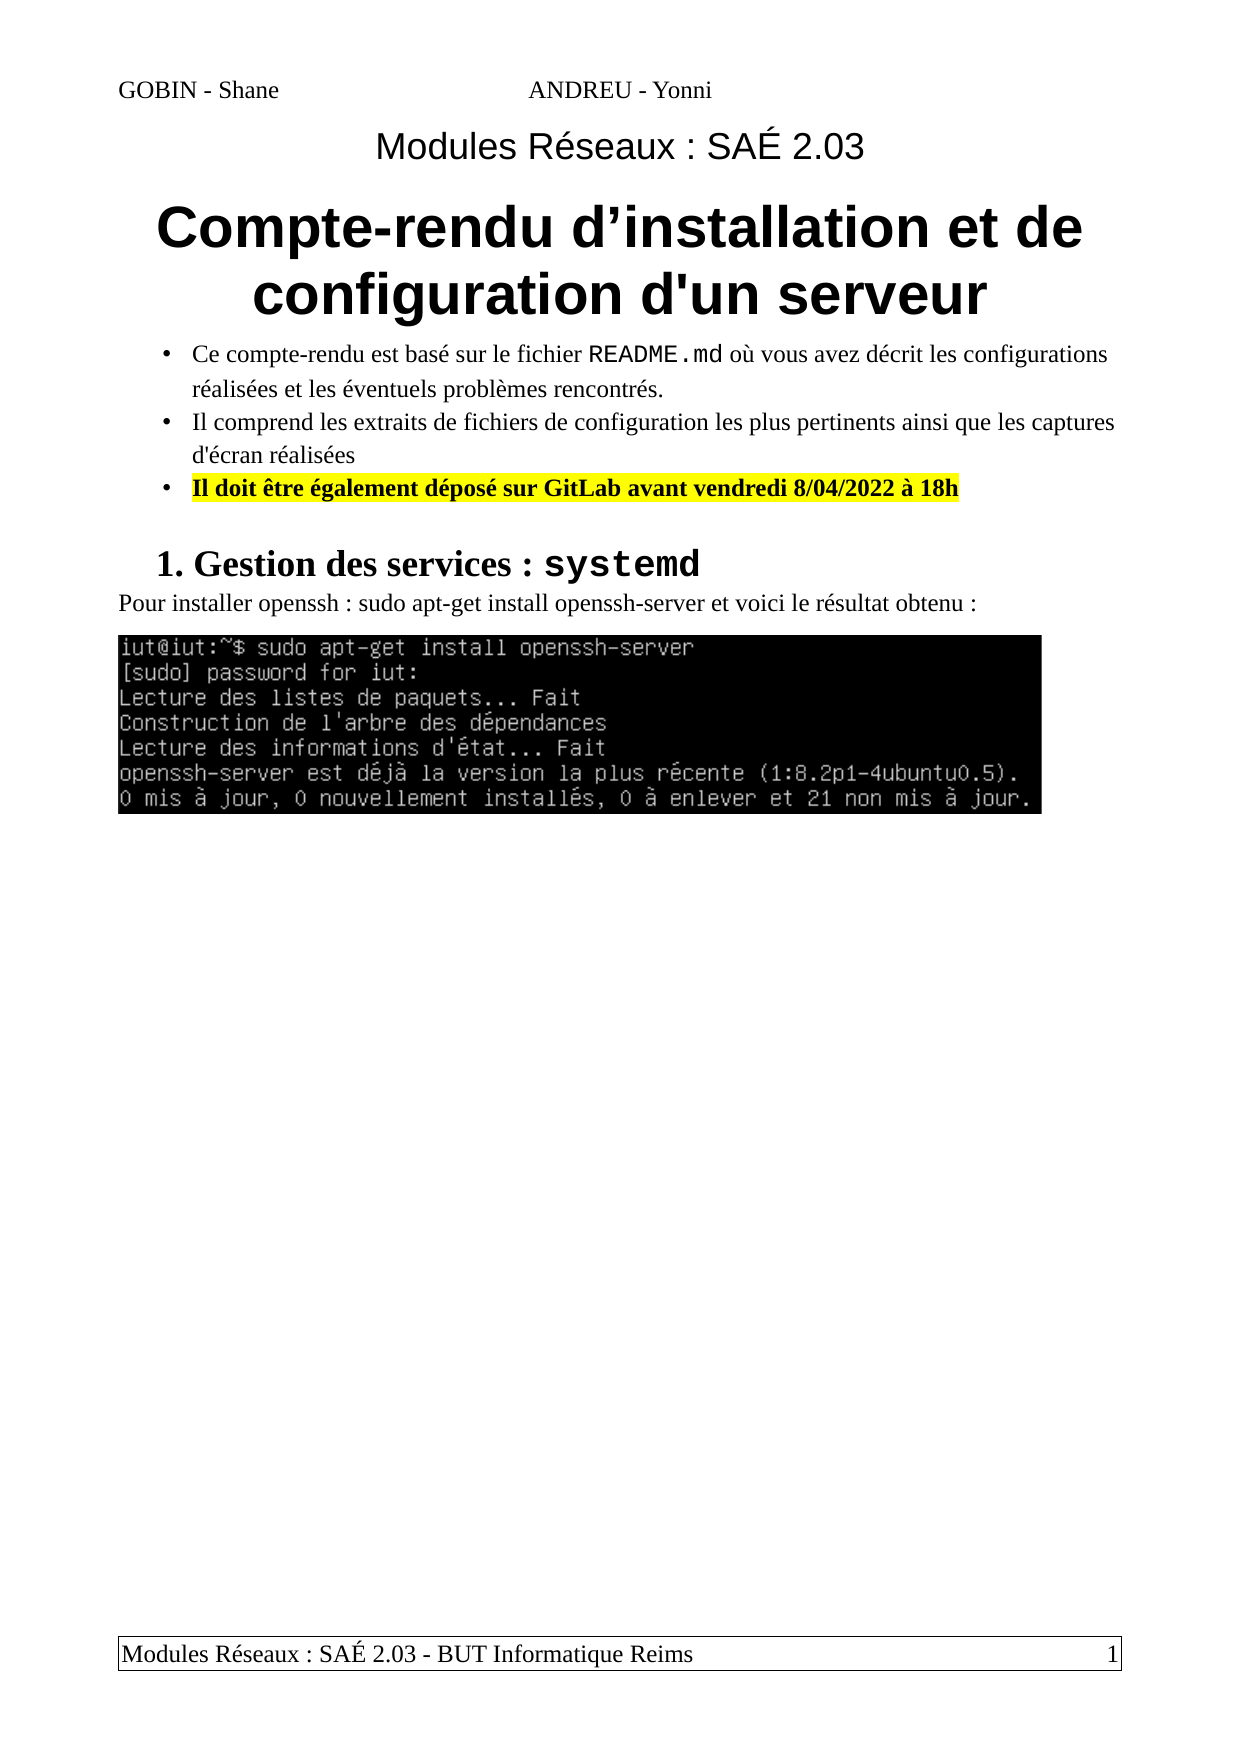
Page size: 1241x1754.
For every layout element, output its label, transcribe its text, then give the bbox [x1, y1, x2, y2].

subtitle Gestion des services : systemd [156, 542, 1122, 588]
list Ce compte-rendu est basé sur le fichier README.md où vous avez décrit les configurations réalisées et les éventuels problèmes rencontrés. [162, 339, 1122, 403]
text Pour installer openssh : sudo apt-get install openssh-server et voici le résultat obtenu : [118, 588, 1122, 617]
list Il comprend les extraits de fichiers de configuration les plus pertinents ainsi que les captures d'écran réalisées [162, 407, 1122, 469]
subtitle Modules Réseaux : SAÉ 2.03 [118, 124, 1122, 167]
title Compte-rendu d’installation et de configuration d'un serveur [118, 192, 1122, 327]
list Il doit être également déposé sur GitLab avant vendredi 8/04/2022 à 18h [162, 473, 1122, 502]
